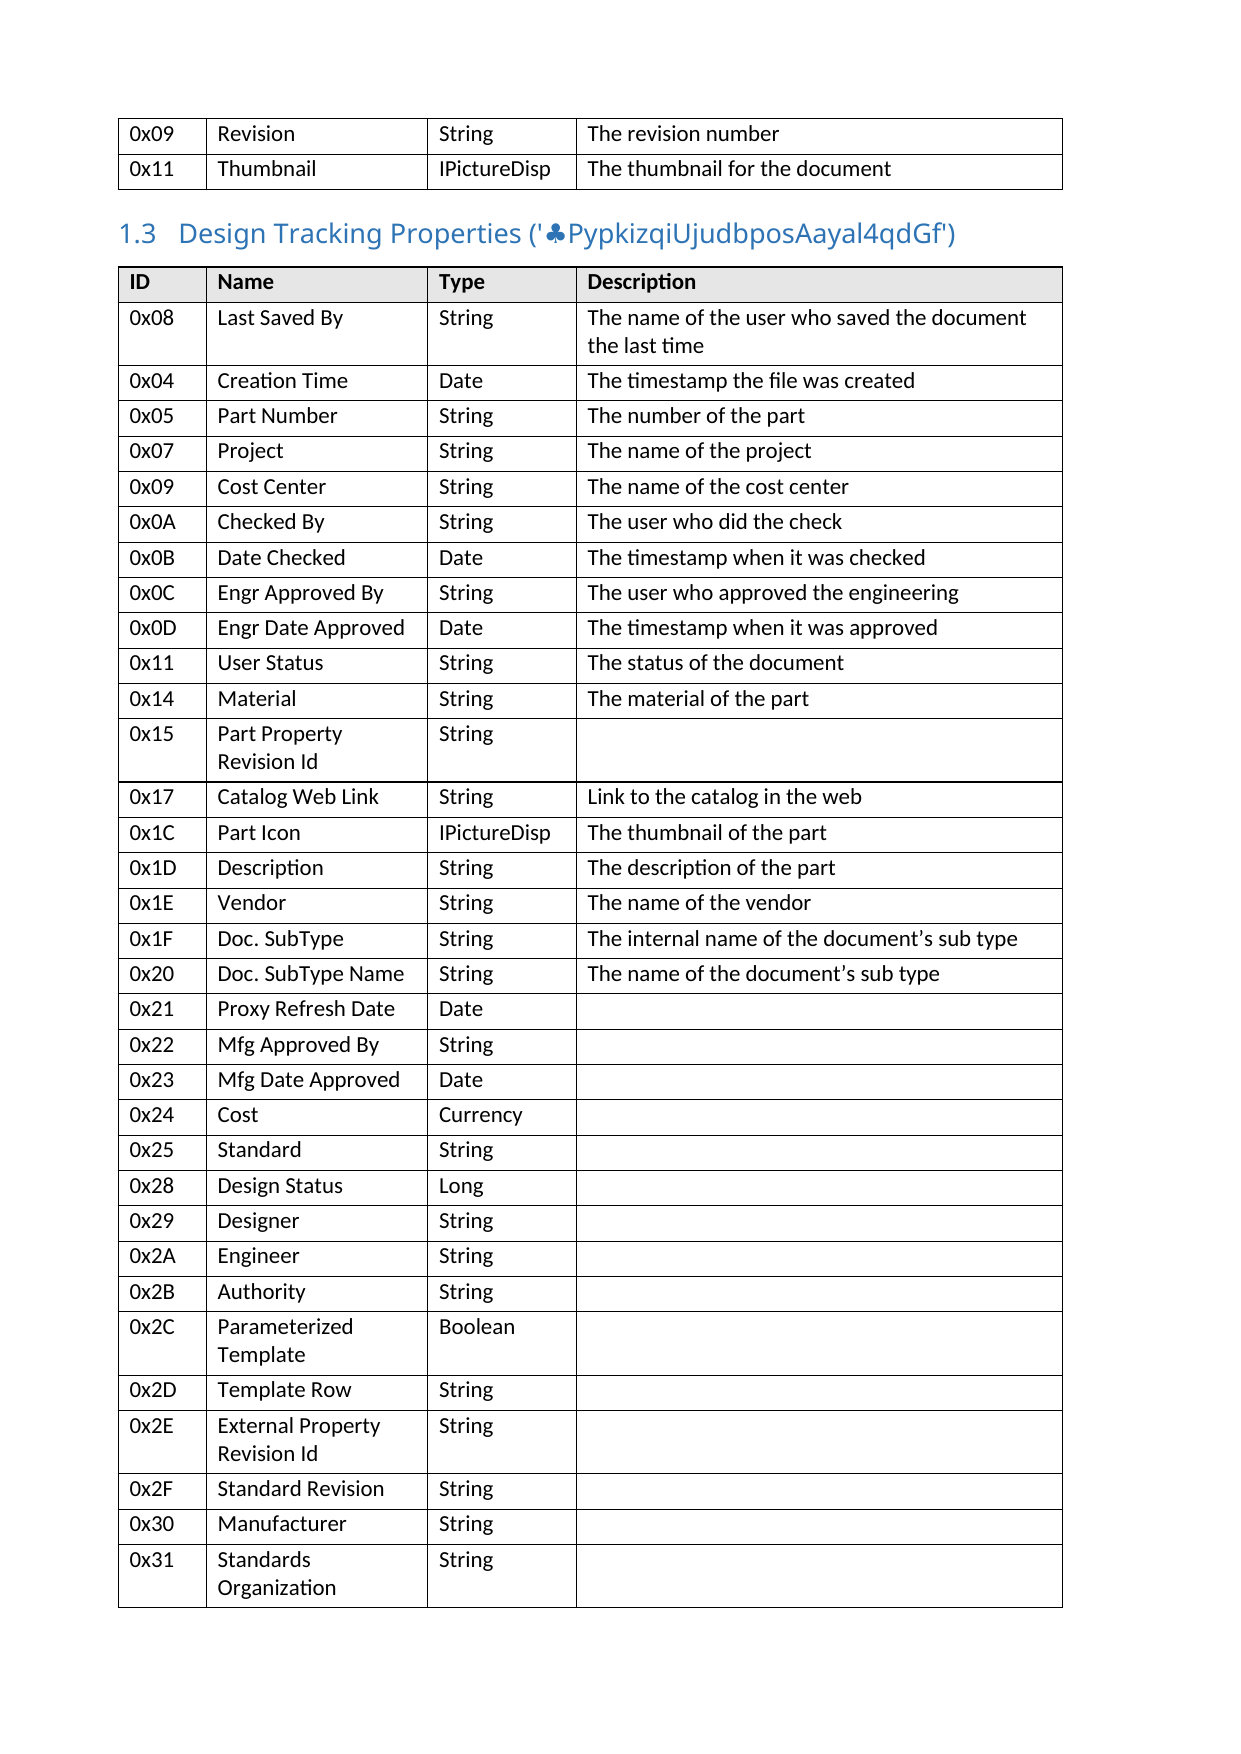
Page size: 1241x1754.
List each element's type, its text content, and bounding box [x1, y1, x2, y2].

table_cell String [428, 684, 576, 718]
table_cell Mfg Approved By [207, 1030, 427, 1064]
table_cell The timestamp when it was checked [577, 543, 1062, 577]
table_cell 0x2D [119, 1376, 206, 1410]
table_cell The number of the part [577, 401, 1062, 436]
table_cell String [428, 472, 576, 506]
table_cell String [428, 303, 576, 365]
table_cell Date [428, 994, 576, 1029]
table_cell Date Checked [207, 543, 427, 577]
table_cell The thumbnail for the document [577, 155, 1062, 189]
table_cell String [428, 437, 576, 471]
table_cell String [428, 1136, 576, 1170]
table_cell String [428, 1474, 576, 1508]
table_cell 0x2E [119, 1411, 206, 1473]
table_cell [577, 994, 1062, 1029]
table_cell The internal name of the document’s sub type [577, 924, 1062, 958]
table_cell Doc. SubType [207, 924, 427, 958]
table_cell [577, 1065, 1062, 1099]
table_cell 0x11 [119, 649, 206, 683]
table_cell 0x0A [119, 507, 206, 542]
table_cell Last Saved By [207, 303, 427, 365]
table_cell 0x05 [119, 401, 206, 436]
table_cell The name of the document’s sub type [577, 959, 1062, 993]
table_cell 0x11 [119, 155, 206, 189]
table_cell The timestamp the file was created [577, 366, 1062, 400]
table_cell String [428, 1277, 576, 1311]
table_header Type [428, 268, 576, 302]
table_cell 0x0C [119, 578, 206, 612]
table_cell String [428, 1206, 576, 1241]
table_cell Date [428, 613, 576, 647]
table_cell Proxy Refresh Date [207, 994, 427, 1029]
table_cell 0x14 [119, 684, 206, 718]
table_cell The description of the part [577, 853, 1062, 887]
table_cell String [428, 1242, 576, 1276]
table_cell String [428, 507, 576, 542]
table_cell Manufacturer [207, 1510, 427, 1544]
table_cell String [428, 1510, 576, 1544]
table_cell Design Status [207, 1171, 427, 1205]
table_cell 0x0B [119, 543, 206, 577]
table_cell 0x24 [119, 1100, 206, 1134]
table_cell 0x25 [119, 1136, 206, 1170]
table_cell Boolean [428, 1312, 576, 1374]
table_cell The thumbnail of the part [577, 818, 1062, 852]
table_cell The revision number [577, 119, 1062, 153]
table_cell Standard Revision [207, 1474, 427, 1508]
table_cell IPictureDisp [428, 818, 576, 852]
table_cell 0x2B [119, 1277, 206, 1311]
table_cell Engr Approved By [207, 578, 427, 612]
table_cell External Property Revision Id [207, 1411, 427, 1473]
table_cell String [428, 401, 576, 436]
table_cell Part Icon [207, 818, 427, 852]
table_cell 0x31 [119, 1545, 206, 1607]
table_cell The status of the document [577, 649, 1062, 683]
table_cell 0x23 [119, 1065, 206, 1099]
table_cell Thumbnail [207, 155, 427, 189]
table_cell Standards Organization [207, 1545, 427, 1607]
table_cell [577, 1242, 1062, 1276]
table_cell [577, 1510, 1062, 1544]
table_cell Creation Time [207, 366, 427, 400]
table_cell String [428, 1545, 576, 1607]
subtitle Design Tracking Properties ('♣PypkizqiUjudbposAayal4qdGf') [118, 215, 1122, 252]
table_cell Parameterized Template [207, 1312, 427, 1374]
table_header Name [207, 268, 427, 302]
table_cell 0x30 [119, 1510, 206, 1544]
table_cell The name of the user who saved the document the last time [577, 303, 1062, 365]
table_cell [577, 1030, 1062, 1064]
table_cell User Status [207, 649, 427, 683]
table_cell [577, 719, 1062, 781]
table_cell String [428, 1376, 576, 1410]
table_cell 0x15 [119, 719, 206, 781]
table_cell Catalog Web Link [207, 783, 427, 817]
table_cell Standard [207, 1136, 427, 1170]
table_cell 0x22 [119, 1030, 206, 1064]
table_cell 0x1F [119, 924, 206, 958]
table_cell IPictureDisp [428, 155, 576, 189]
table_cell 0x08 [119, 303, 206, 365]
table_cell Date [428, 543, 576, 577]
table_cell [577, 1474, 1062, 1508]
table_cell 0x07 [119, 437, 206, 471]
table_cell 0x21 [119, 994, 206, 1029]
table_cell Long [428, 1171, 576, 1205]
table_cell 0x29 [119, 1206, 206, 1241]
table_cell Description [207, 853, 427, 887]
table_cell Material [207, 684, 427, 718]
table_header ID [119, 268, 206, 302]
table_cell The timestamp when it was approved [577, 613, 1062, 647]
table_cell [577, 1312, 1062, 1374]
table_cell 0x1D [119, 853, 206, 887]
table_cell Cost Center [207, 472, 427, 506]
table_cell Date [428, 366, 576, 400]
table_cell The user who did the check [577, 507, 1062, 542]
table_cell Currency [428, 1100, 576, 1134]
table_cell [577, 1136, 1062, 1170]
table_cell String [428, 1030, 576, 1064]
table_cell [577, 1171, 1062, 1205]
table_cell [577, 1100, 1062, 1134]
table_cell The name of the project [577, 437, 1062, 471]
table_cell String [428, 119, 576, 153]
table_cell [577, 1206, 1062, 1241]
table_cell Mfg Date Approved [207, 1065, 427, 1099]
table_cell String [428, 924, 576, 958]
table_cell String [428, 1411, 576, 1473]
table_cell 0x04 [119, 366, 206, 400]
table_cell 0x28 [119, 1171, 206, 1205]
table_cell 0x20 [119, 959, 206, 993]
table_cell Template Row [207, 1376, 427, 1410]
table_cell Cost [207, 1100, 427, 1134]
table_cell 0x09 [119, 472, 206, 506]
table_cell String [428, 853, 576, 887]
table_cell 0x09 [119, 119, 206, 153]
table_cell String [428, 783, 576, 817]
table_cell [577, 1277, 1062, 1311]
table_cell [577, 1376, 1062, 1410]
table_cell 0x17 [119, 783, 206, 817]
table_cell Project [207, 437, 427, 471]
table_cell 0x0D [119, 613, 206, 647]
table_cell String [428, 649, 576, 683]
table_cell Designer [207, 1206, 427, 1241]
table_cell Doc. SubType Name [207, 959, 427, 993]
table_cell The name of the vendor [577, 889, 1062, 923]
table_cell Checked By [207, 507, 427, 542]
table_cell Part Property Revision Id [207, 719, 427, 781]
table_cell Engineer [207, 1242, 427, 1276]
table_cell The user who approved the engineering [577, 578, 1062, 612]
table_cell String [428, 719, 576, 781]
table_cell 0x2C [119, 1312, 206, 1374]
table_cell String [428, 889, 576, 923]
table_cell Link to the catalog in the web [577, 783, 1062, 817]
table_cell Vendor [207, 889, 427, 923]
table_cell 0x2F [119, 1474, 206, 1508]
table_cell The name of the cost center [577, 472, 1062, 506]
table_cell String [428, 578, 576, 612]
table_cell Engr Date Approved [207, 613, 427, 647]
table_cell 0x1C [119, 818, 206, 852]
table_cell 0x1E [119, 889, 206, 923]
table_header Description [577, 268, 1062, 302]
table_cell [577, 1411, 1062, 1473]
table_cell Part Number [207, 401, 427, 436]
table_cell Revision [207, 119, 427, 153]
table_cell Authority [207, 1277, 427, 1311]
table_cell String [428, 959, 576, 993]
table_cell The material of the part [577, 684, 1062, 718]
table_cell 0x2A [119, 1242, 206, 1276]
table_cell Date [428, 1065, 576, 1099]
table_cell [577, 1545, 1062, 1607]
